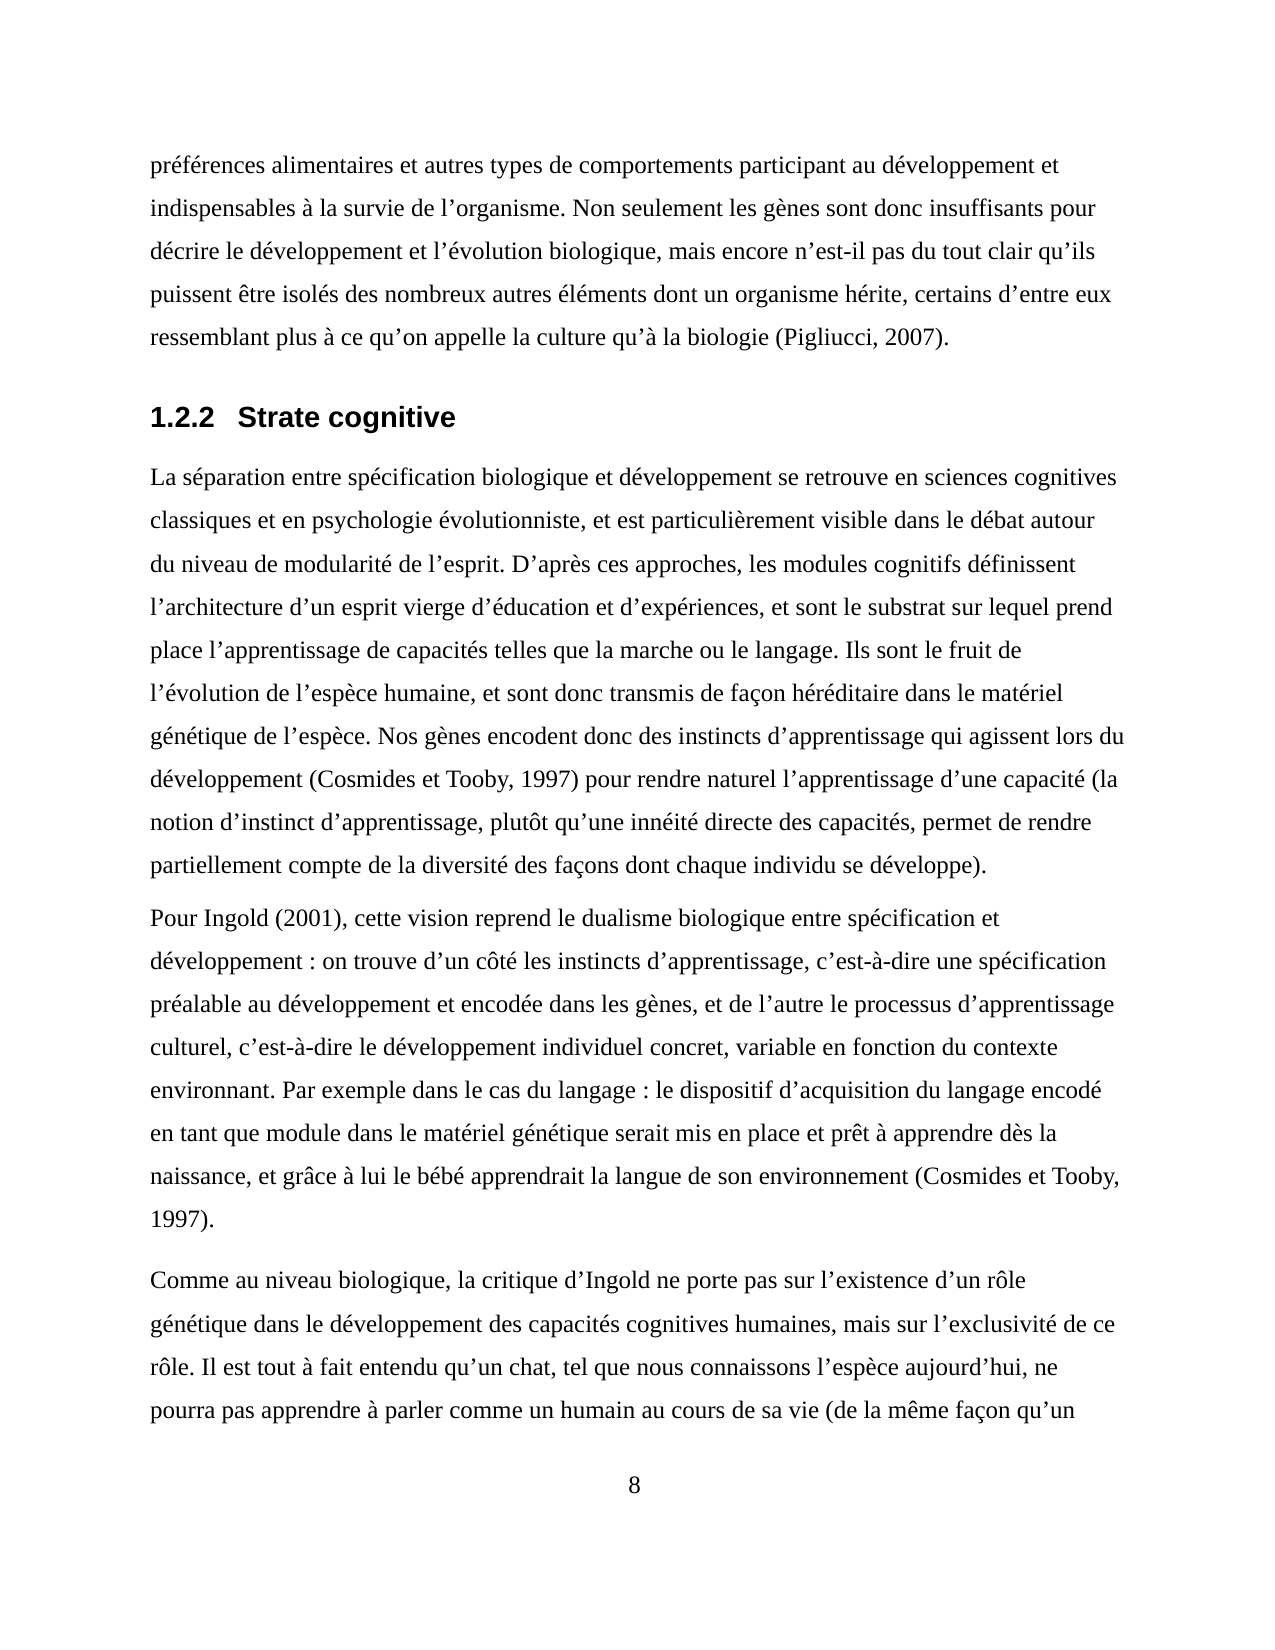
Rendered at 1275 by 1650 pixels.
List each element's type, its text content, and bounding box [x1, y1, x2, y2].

text Comme au niveau biologique, la critique d’Ingold ne porte pas sur l’existence d’un rôle génétique dans le développement des capacités cognitives humaines, mais sur l’exclusivité de ce rôle. Il est tout à fait entendu qu’un chat, tel que nous connaissons l’espèce aujourd’hui, ne pourra pas apprendre à parler comme un humain au cours de sa vie (de la même façon qu’un [150, 1266, 1125, 1424]
text La séparation entre spécification biologique et développement se retrouve en sciences cognitives classiques et en psychologie évolutionniste, et est particulièrement visible dans le débat autour du niveau de modularité de l’esprit. D’après ces approches, les modules cognitifs définissent l’architecture d’un esprit vierge d’éducation et d’expériences, et sont le substrat sur lequel prend place l’apprentissage de capacités telles que la marche ou le langage. Ils sont le fruit de l’évolution de l’espèce humaine, et sont donc transmis de façon héréditaire dans le matériel génétique de l’espèce. Nos gènes encodent donc des instincts d’apprentissage qui agissent lors du développement (Cosmides et Tooby, 1997) pour rendre naturel l’apprentissage d’une capacité (la notion d’instinct d’apprentissage, plutôt qu’une innéité directe des capacités, permet de rendre partiellement compte de la diversité des façons dont chaque individu se développe). [150, 462, 1125, 879]
text Pour Ingold (2001), cette vision reprend le dualisme biologique entre spécification et développement : on trouve d’un côté les instincts d’apprentissage, c’est-à-dire une spécification préalable au développement et encodée dans les gènes, et de l’autre le processus d’apprentissage culturel, c’est-à-dire le développement individuel concret, variable en fonction du contexte environnant. Par exemple dans le cas du langage : le dispositif d’acquisition du langage encodé en tant que module dans le matériel génétique serait mis en place et prêt à apprendre dès la naissance, et grâce à lui le bébé apprendrait la langue de son environnement (Cosmides et Tooby, 1997). [150, 903, 1125, 1233]
subtitle Strate cognitive [150, 399, 1125, 433]
text préférences alimentaires et autres types de comportements participant au développement et indispensables à la survie de l’organisme. Non seulement les gènes sont donc insuffisants pour décrire le développement et l’évolution biologique, mais encore n’est-il pas du tout clair qu’ils puissent être isolés des nombreux autres éléments dont un organisme hérite, certains d’entre eux ressemblant plus à ce qu’on appelle la culture qu’à la biologie (Pigliucci, 2007). [150, 150, 1125, 351]
